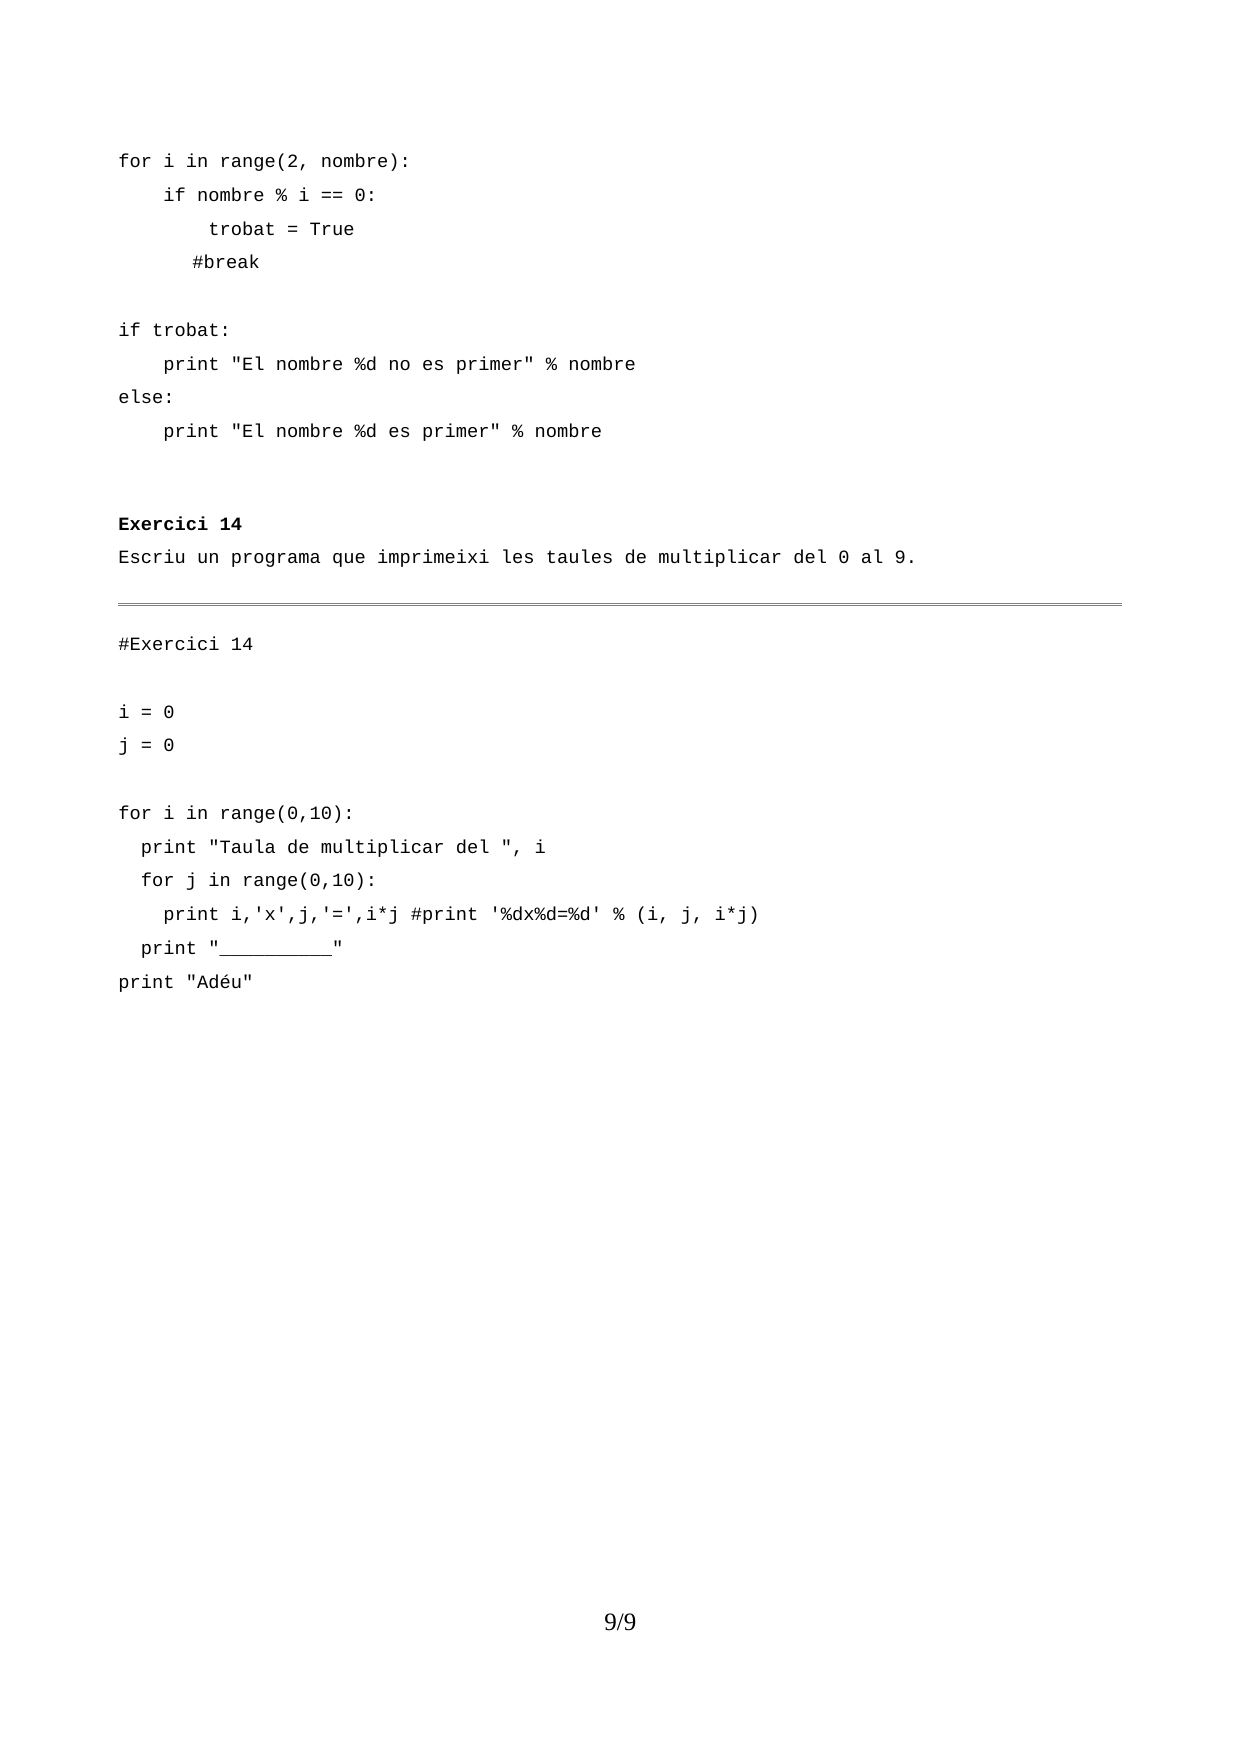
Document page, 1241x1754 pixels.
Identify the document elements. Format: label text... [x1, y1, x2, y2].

text i = 0 [118, 702, 1122, 724]
subtitle Exercici 14 [118, 514, 1122, 536]
text print "El nombre %d no es primer" % nombre [118, 354, 1122, 376]
text for j in range(0,10): [118, 871, 1122, 892]
text else: [118, 388, 1122, 409]
text print "Adéu" [118, 972, 1122, 994]
text if trobat: [118, 321, 1122, 342]
text #Exercici 14 [118, 635, 1122, 656]
text for i in range(0,10): [118, 804, 1122, 825]
text print i,'x',j,'=',i*j #print '%dx%d=%d' % (i, j, i*j) [118, 905, 1122, 926]
text if nombre % i == 0: [118, 186, 1122, 207]
text print "Taula de multiplicar del ", i [118, 837, 1122, 859]
text print "__________" [118, 939, 1122, 960]
text for i in range(2, nombre): [118, 152, 1122, 173]
text print "El nombre %d es primer" % nombre [118, 422, 1122, 443]
text trobat = True [118, 219, 1122, 241]
text #break [118, 253, 1122, 274]
text Escriu un programa que imprimeixi les taules de multiplicar del 0 al 9. [118, 548, 1122, 569]
text j = 0 [118, 736, 1122, 757]
